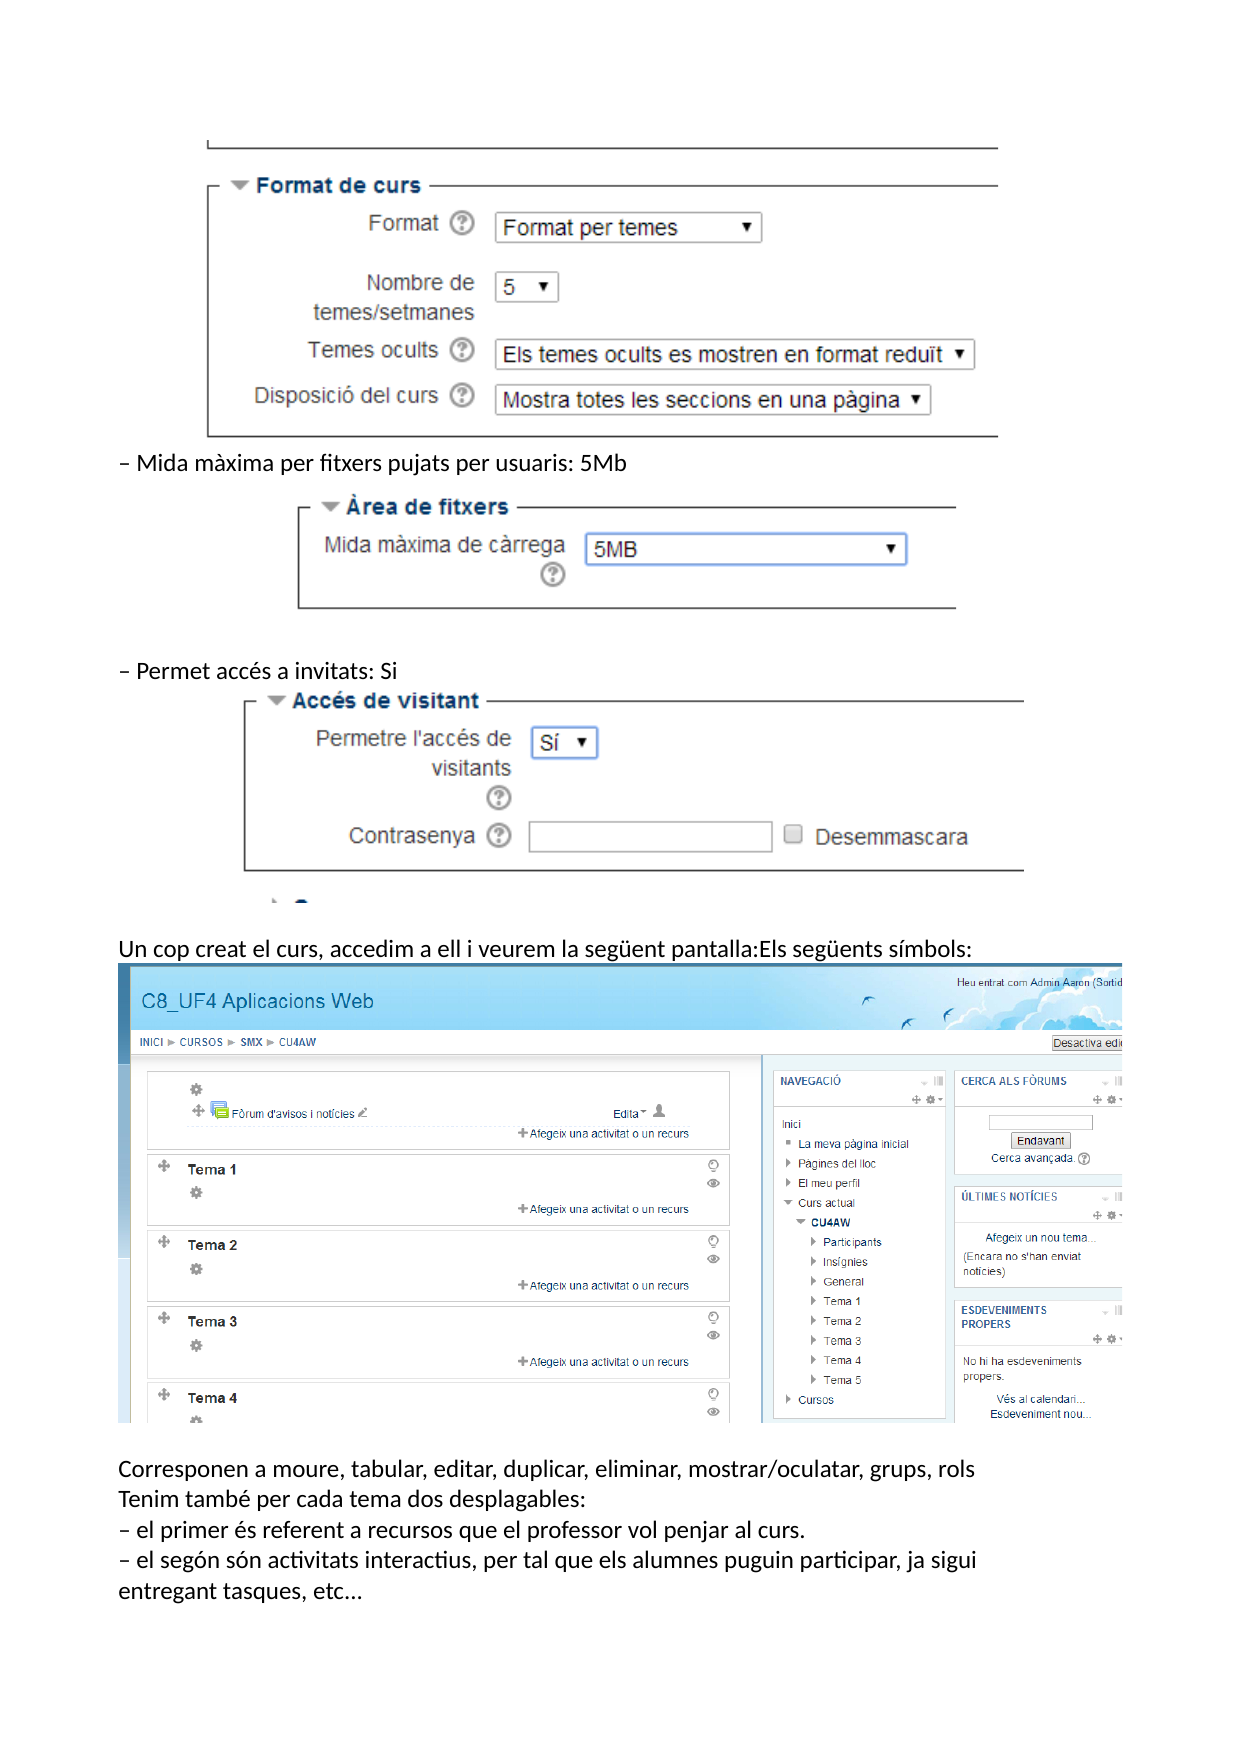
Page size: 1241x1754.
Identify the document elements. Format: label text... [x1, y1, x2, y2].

picture [216, 685, 1024, 903]
text Un cop creat el curs, accedim a ell i veurem la següent pantalla:Els següents símbols: [118, 933, 1122, 963]
picture [284, 477, 957, 625]
text entregant tasques, etc... [118, 1575, 1122, 1606]
text – el segón són activitats interactius, per tal que els alumnes puguin participar, ja sigui [118, 1545, 1122, 1575]
text – Permet accés a invitats: Si [118, 655, 1122, 685]
text Corresponen a moure, tabular, editar, duplicar, eliminar, mostrar/oculatar, grups, rols [118, 1453, 1122, 1484]
text – Mida màxima per fitxers pujats per usuaris: 5Mb [118, 118, 1122, 477]
text – el primer és referent a recursos que el professor vol penjar al curs. [118, 1514, 1122, 1545]
picture [118, 963, 1123, 1423]
picture [198, 140, 999, 447]
text Tenim també per cada tema dos desplagables: [118, 1484, 1122, 1514]
